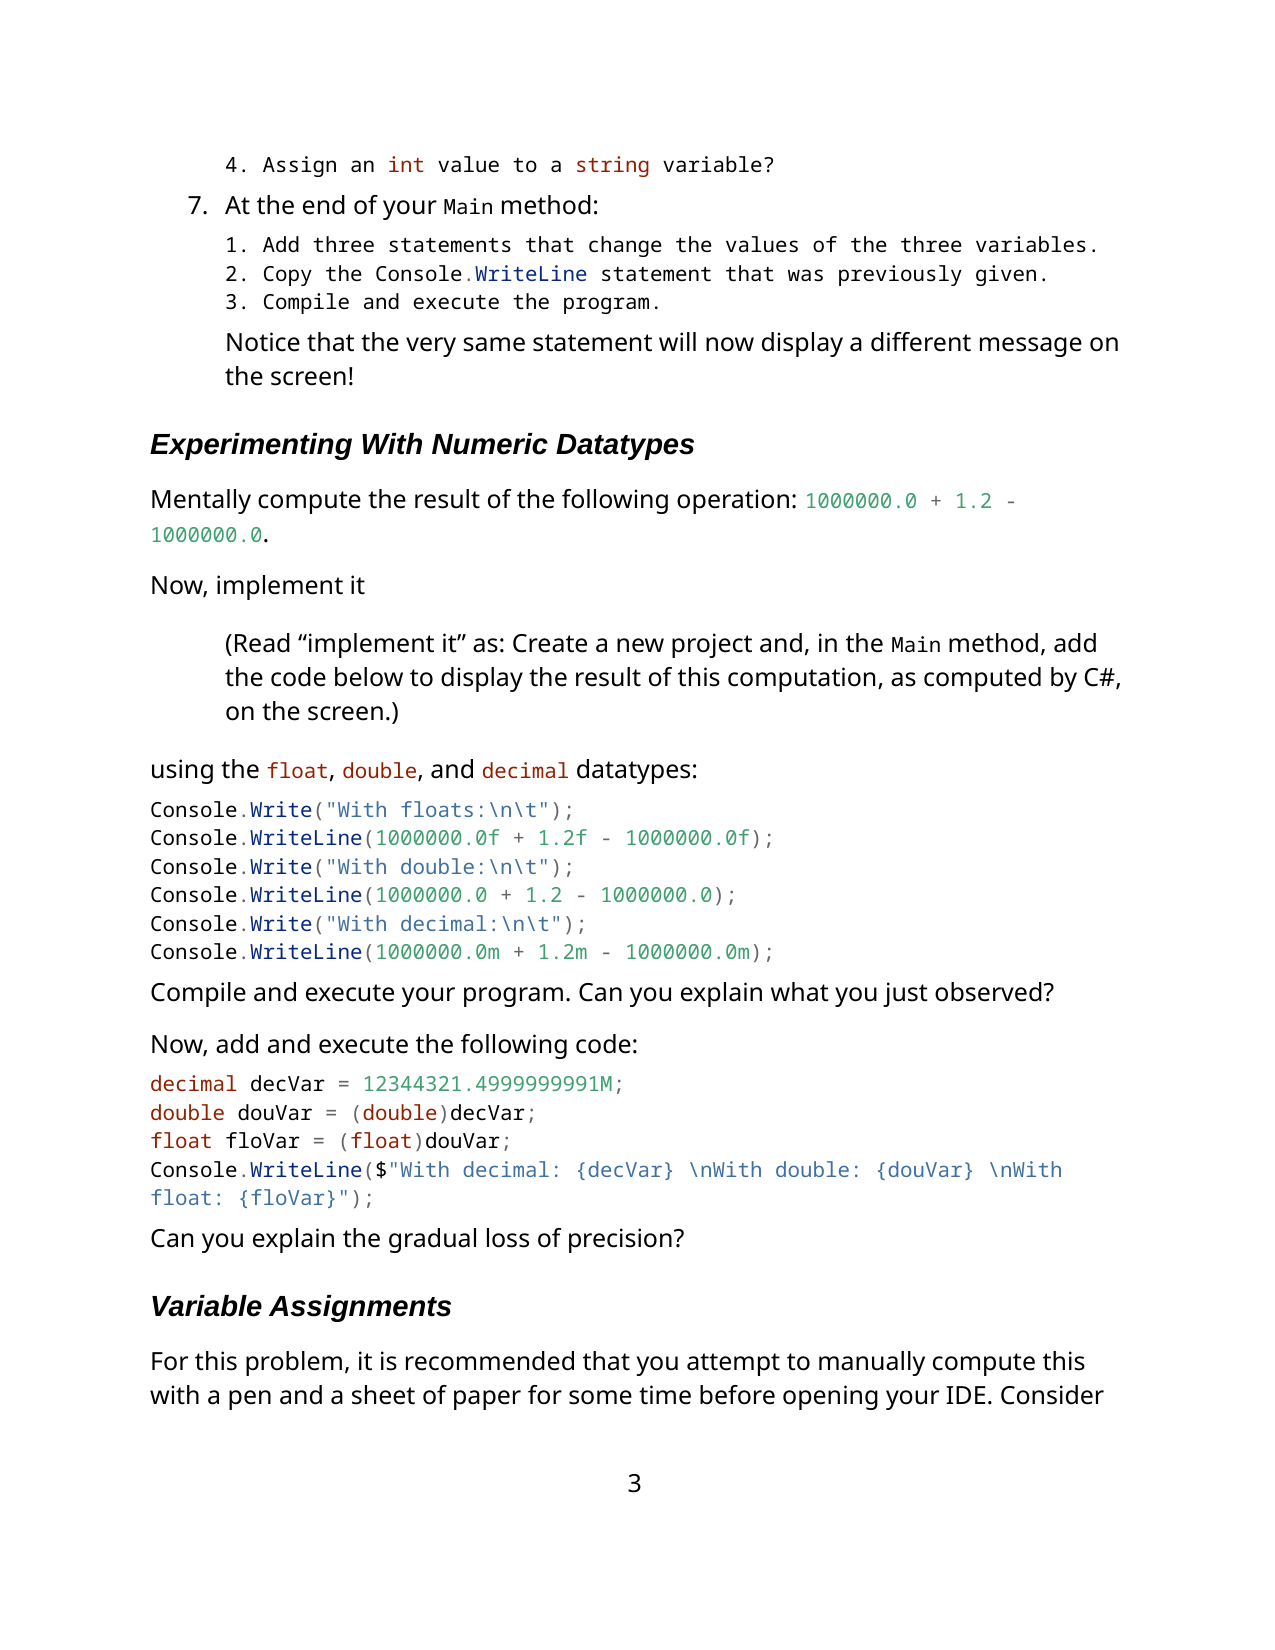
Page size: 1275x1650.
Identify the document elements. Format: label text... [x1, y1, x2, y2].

list At the end of your Main method: [187, 187, 1125, 221]
text float floVar = (float)douVar; [150, 1126, 1125, 1155]
list Copy the Console.WriteLine statement that was previously given. [225, 259, 1125, 287]
text Compile and execute your program. Can you explain what you just observed? [150, 974, 1125, 1009]
text For this problem, it is recommended that you attempt to manually compute this with a pen and a sheet of paper for some time before opening your IDE. Consider [150, 1344, 1125, 1412]
text Console.WriteLine(1000000.0f + 1.2f - 1000000.0f); [150, 823, 1125, 852]
text Console.Write("With double:\n\t"); [150, 852, 1125, 880]
text using the float, double, and decimal datatypes: [150, 752, 1125, 786]
text (Read “implement it” as: Create a new project and, in the Main method, add the code below to display the result of this computation, as computed by C#, on the screen.) [225, 626, 1125, 728]
text Console.WriteLine(1000000.0 + 1.2 - 1000000.0); [150, 880, 1125, 909]
text double douVar = (double)decVar; [150, 1098, 1125, 1126]
text Console.WriteLine($"With decimal: {decVar} \nWith double: {douVar} \nWith float: {floVar}"); [150, 1155, 1125, 1212]
text Now, implement it [150, 568, 1125, 602]
text Console.Write("With decimal:\n\t"); [150, 909, 1125, 937]
list Compile and execute the program. [225, 287, 1125, 316]
subtitle Experimenting With Numeric Datatypes [150, 427, 1125, 460]
text Now, add and execute the following code: [150, 1027, 1125, 1061]
text decimal decVar = 12344321.4999999991M; [150, 1069, 1125, 1098]
text Console.WriteLine(1000000.0m + 1.2m - 1000000.0m); [150, 937, 1125, 966]
text Mentally compute the result of the following operation: 1000000.0 + 1.2 - 1000000.0. [150, 482, 1125, 550]
list Notice that the very same statement will now display a different message on the screen! [187, 325, 1125, 393]
list Assign an int value to a string variable? [225, 150, 1125, 178]
list Add three statements that change the values of the three variables. [225, 230, 1125, 259]
text Can you explain the gradual loss of precision? [150, 1221, 1125, 1255]
text Console.Write("With floats:\n\t"); [150, 795, 1125, 823]
subtitle Variable Assignments [150, 1289, 1125, 1322]
